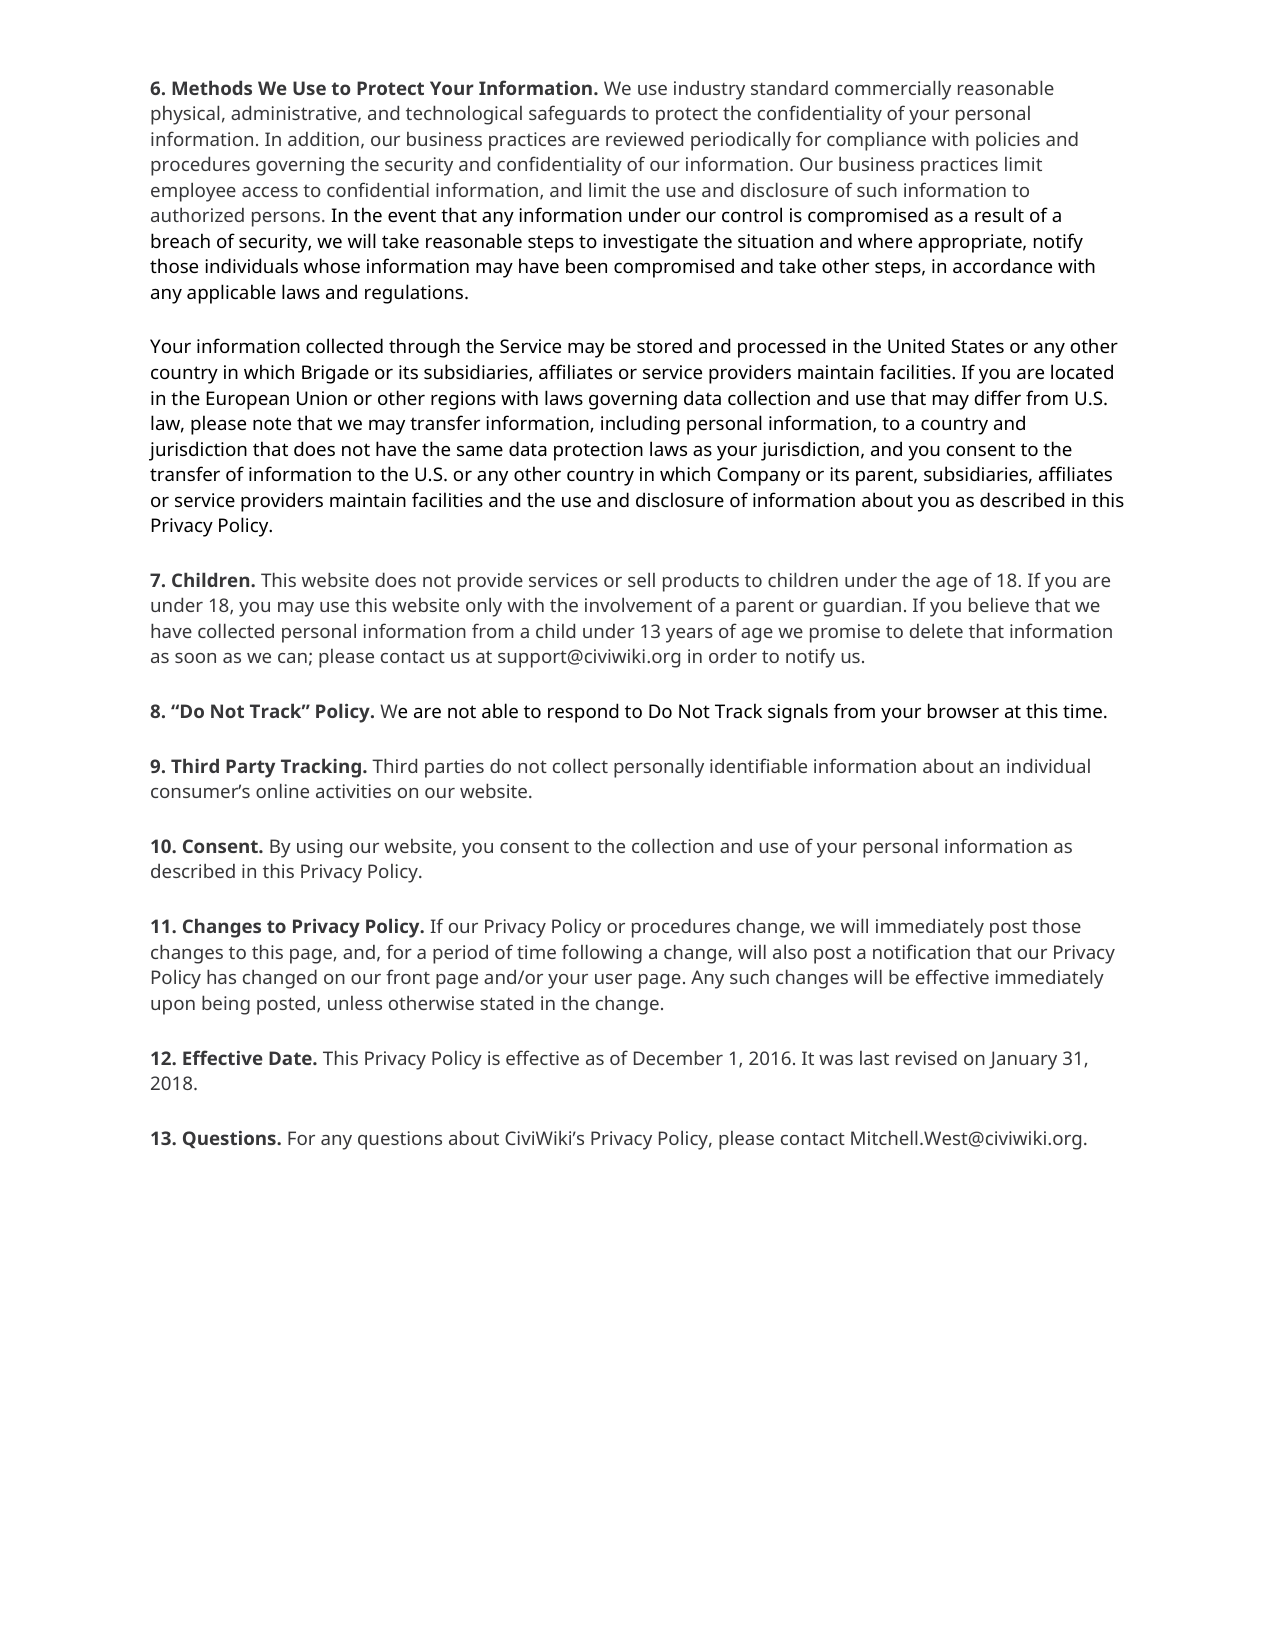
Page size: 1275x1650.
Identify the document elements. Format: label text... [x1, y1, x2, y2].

text 11. Changes to Privacy Policy. If our Privacy Policy or procedures change, we will immediately post those changes to this page, and, for a period of time following a change, will also post a notification that our Privacy Policy has changed on our front page and/or your user page. Any such changes will be effective immediately upon being posted, unless otherwise stated in the change. [150, 913, 1125, 1016]
text Your information collected through the Service may be stored and processed in the United States or any other country in which Brigade or its subsidiaries, affiliates or service providers maintain facilities. If you are located in the European Union or other regions with laws governing data collection and use that may differ from U.S. law, please note that we may transfer information, including personal information, to a country and jurisdiction that does not have the same data protection laws as your jurisdiction, and you consent to the transfer of information to the U.S. or any other country in which Company or its parent, subsidiaries, affiliates or service providers maintain facilities and the use and disclosure of information about you as described in this Privacy Policy. [150, 334, 1125, 538]
text 10. Consent. By using our website, you consent to the collection and use of your personal information as described in this Privacy Policy. [150, 833, 1125, 884]
text 12. Effective Date. This Privacy Policy is effective as of December 1, 2016. It was last revised on January 31, 2018. [150, 1045, 1125, 1096]
text 13. Questions. For any questions about CiviWiki’s Privacy Policy, please contact Mitchell.West@civiwiki.org. [150, 1125, 1125, 1151]
text 9. Third Party Tracking. Third parties do not collect personally identifiable information about an individual consumer’s online activities on our website. [150, 753, 1125, 804]
text 7. Children. This website does not provide services or sell products to children under the age of 18. If you are under 18, you may use this website only with the involvement of a parent or guardian. If you believe that we have collected personal information from a child under 13 years of age we promise to delete that information as soon as we can; please contact us at support@civiwiki.org in order to notify us. [150, 567, 1125, 669]
text 8. “Do Not Track” Policy. We are not able to respond to Do Not Track signals from your browser at this time. [150, 698, 1125, 724]
text 6. Methods We Use to Protect Your Information. We use industry standard commercially reasonable physical, administrative, and technological safeguards to protect the confidentiality of your personal information. In addition, our business practices are reviewed periodically for compliance with policies and procedures governing the security and confidentiality of our information. Our business practices limit employee access to confidential information, and limit the use and disclosure of such information to authorized persons. In the event that any information under our control is compromised as a result of a breach of security, we will take reasonable steps to investigate the situation and where appropriate, notify those individuals whose information may have been compromised and take other steps, in accordance with any applicable laws and regulations. [150, 75, 1125, 305]
